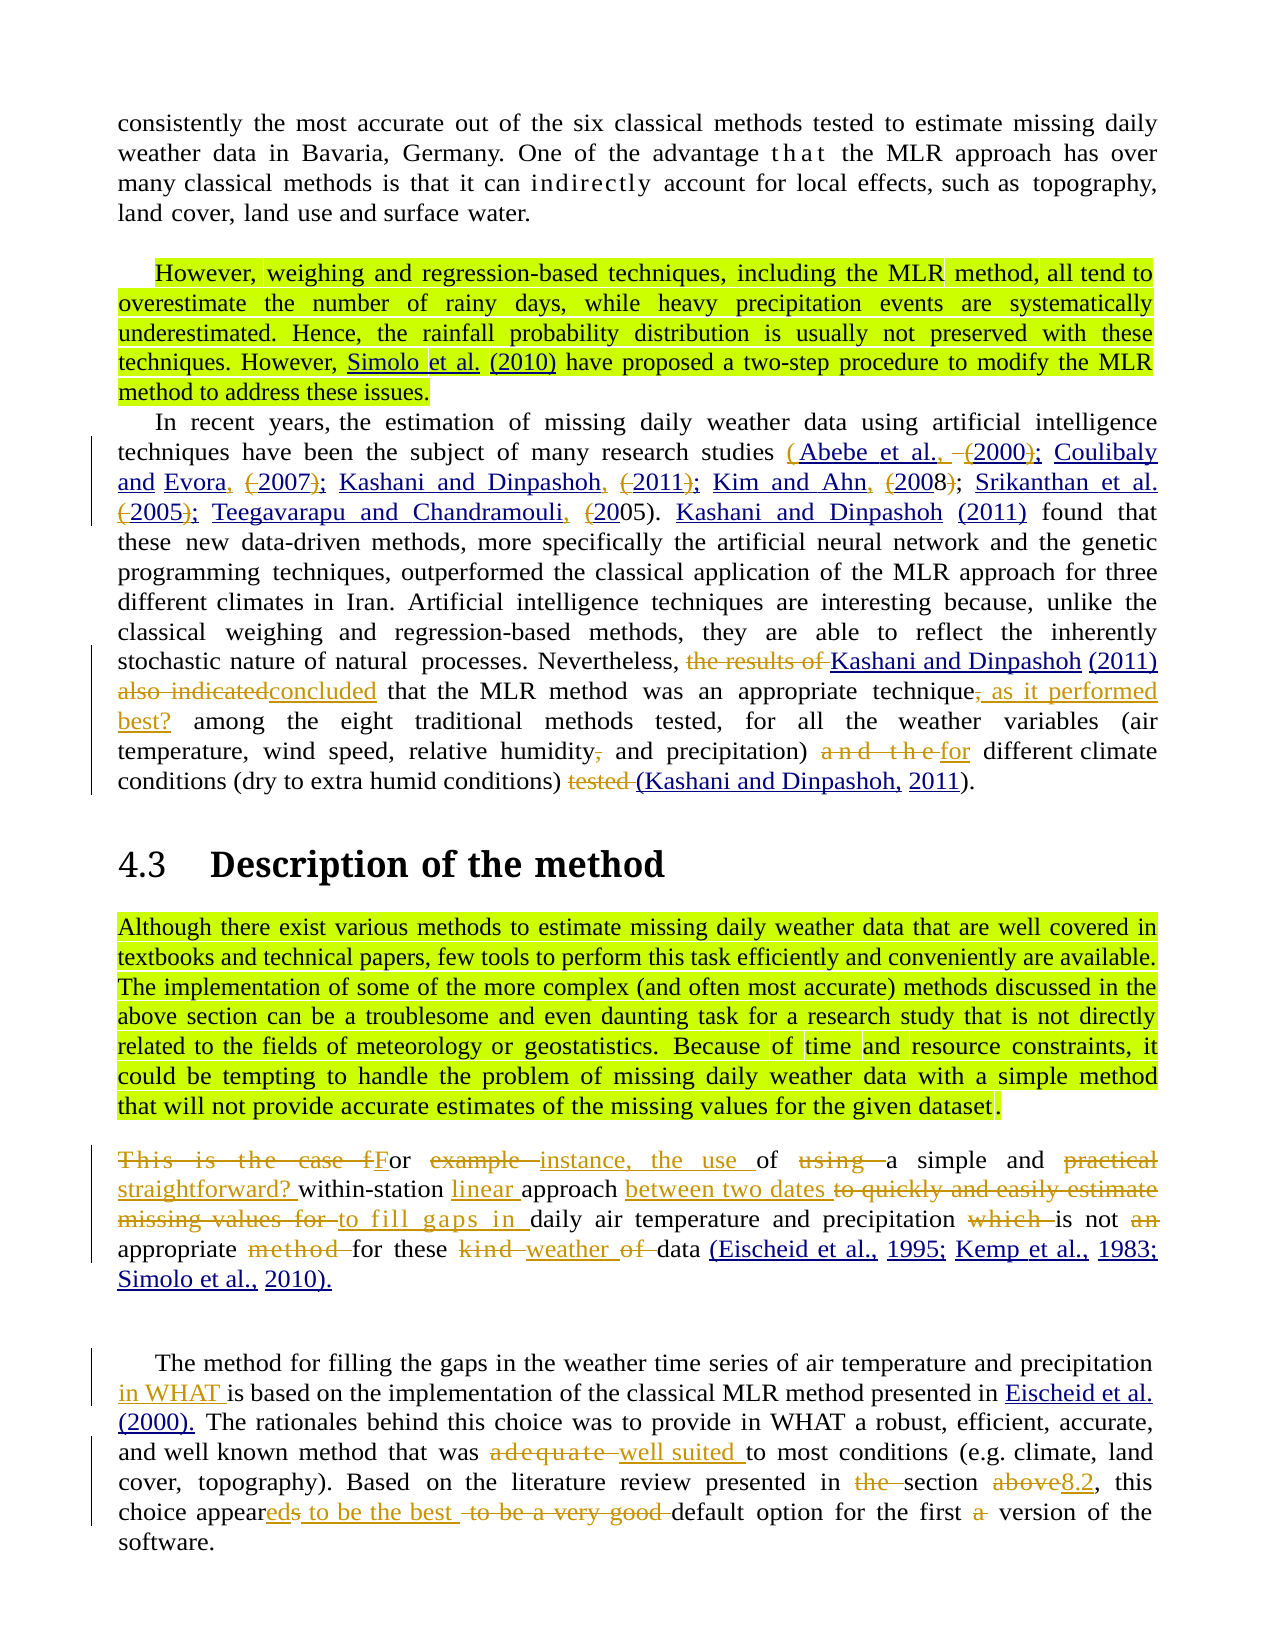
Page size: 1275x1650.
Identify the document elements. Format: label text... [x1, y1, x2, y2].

subtitle Description of the method [118, 840, 1169, 888]
text In recent years, the estimation of missing daily weather data using artificial intelligence techniques have been the subject of many research studies (Abebe et al., 2000; Coulibaly and Evora, 2007; Kashani and Dinpashoh, 2011; Kim and Ahn, 2008; Srikanthan et al. 2005; Teegavarapu and Chandramouli, 2005). Kashani and Dinpashoh (2011) found that these new data-driven methods, more specifically the artificial neural network and the genetic programming techniques, outperformed the classical application of the MLR approach for three different climates in Iran. Artificial intelligence techniques are interesting because, unlike the classical weighing and regression-based methods, they are able to reflect the inherently stochastic nature of natural processes. Nevertheless, Kashani and Dinpashoh (2011) concluded that the MLR method was an appropriate technique as it performed best? among the eight traditional methods tested, for all the weather variables (air temperature, wind speed, relative humidity and precipitation) for different climate conditions (dry to extra humid conditions) (Kashani and Dinpashoh, 2011). [117, 407, 1158, 795]
text For instance, the use of a simple and straightforward? within-station linear approach between two dates to fill gaps in daily air temperature and precipitation is not appropriate for these weather data (Eischeid et al., 1995; Kemp et al., 1983; Simolo et al., 2010). [117, 1145, 1158, 1293]
text of a given station by using data from irregularly spaced neighboring stations (e.g., simple arithmetic averaging, inverse distance method, single best estimator and multiple regression analysis). Eischeid et al. (2000) that the multi-linear regression (MLR) method (DeGaetano et al., 1995) usually outperformed six commonly used techniques while testing the creation of serially complete daily temperature and precipitation datasets in the U.S.. Similarly, Xia et al. (1999) also found that the MLR method was consistently the most accurate out of the six classical methods tested to estimate missing daily weather data in Bavaria, Germany. One of the advantage that the MLR approach has over many classical methods is that it can indirectly account for local effects, such as topography, land cover, land use and surface water. [117, 108, 1158, 227]
text The method for filling the gaps in the weather time series of air temperature and precipitation in WHAT is based on the implementation of the classical MLR method presented in Eischeid et al. (2000). The rationales behind this choice was to provide in WHAT a robust, efficient, accurate, and well known method that was well suited to most conditions (e.g. climate, land cover, topography). Based on the literature review presented in section 8.2, this choice appeared to be the best default option for the first version of the software. [118, 1348, 1153, 1556]
text However, weighing and regression-based techniques, including the MLR method, all tend to overestimate the number of rainy days, while heavy precipitation events are systematically underestimated. Hence, the rainfall probability distribution is usually not preserved with these techniques. However, Simolo et al. (2010) have proposed a two-step procedure to modify the MLR method to address these issues. [118, 258, 1154, 406]
text Although there exist various methods to estimate missing daily weather data that are well covered in textbooks and technical papers, few tools to perform this task efficiently and conveniently are available. The implementation of some of the more complex (and often most accurate) methods discussed in the above section can be a troublesome and even daunting task for a research study that is not directly related to the fields of meteorology or geostatistics. Because of time and resource constraints, it could be tempting to handle the problem of missing daily weather data with a simple method that will not provide accurate estimates of the missing values for the given dataset. [117, 912, 1158, 1120]
